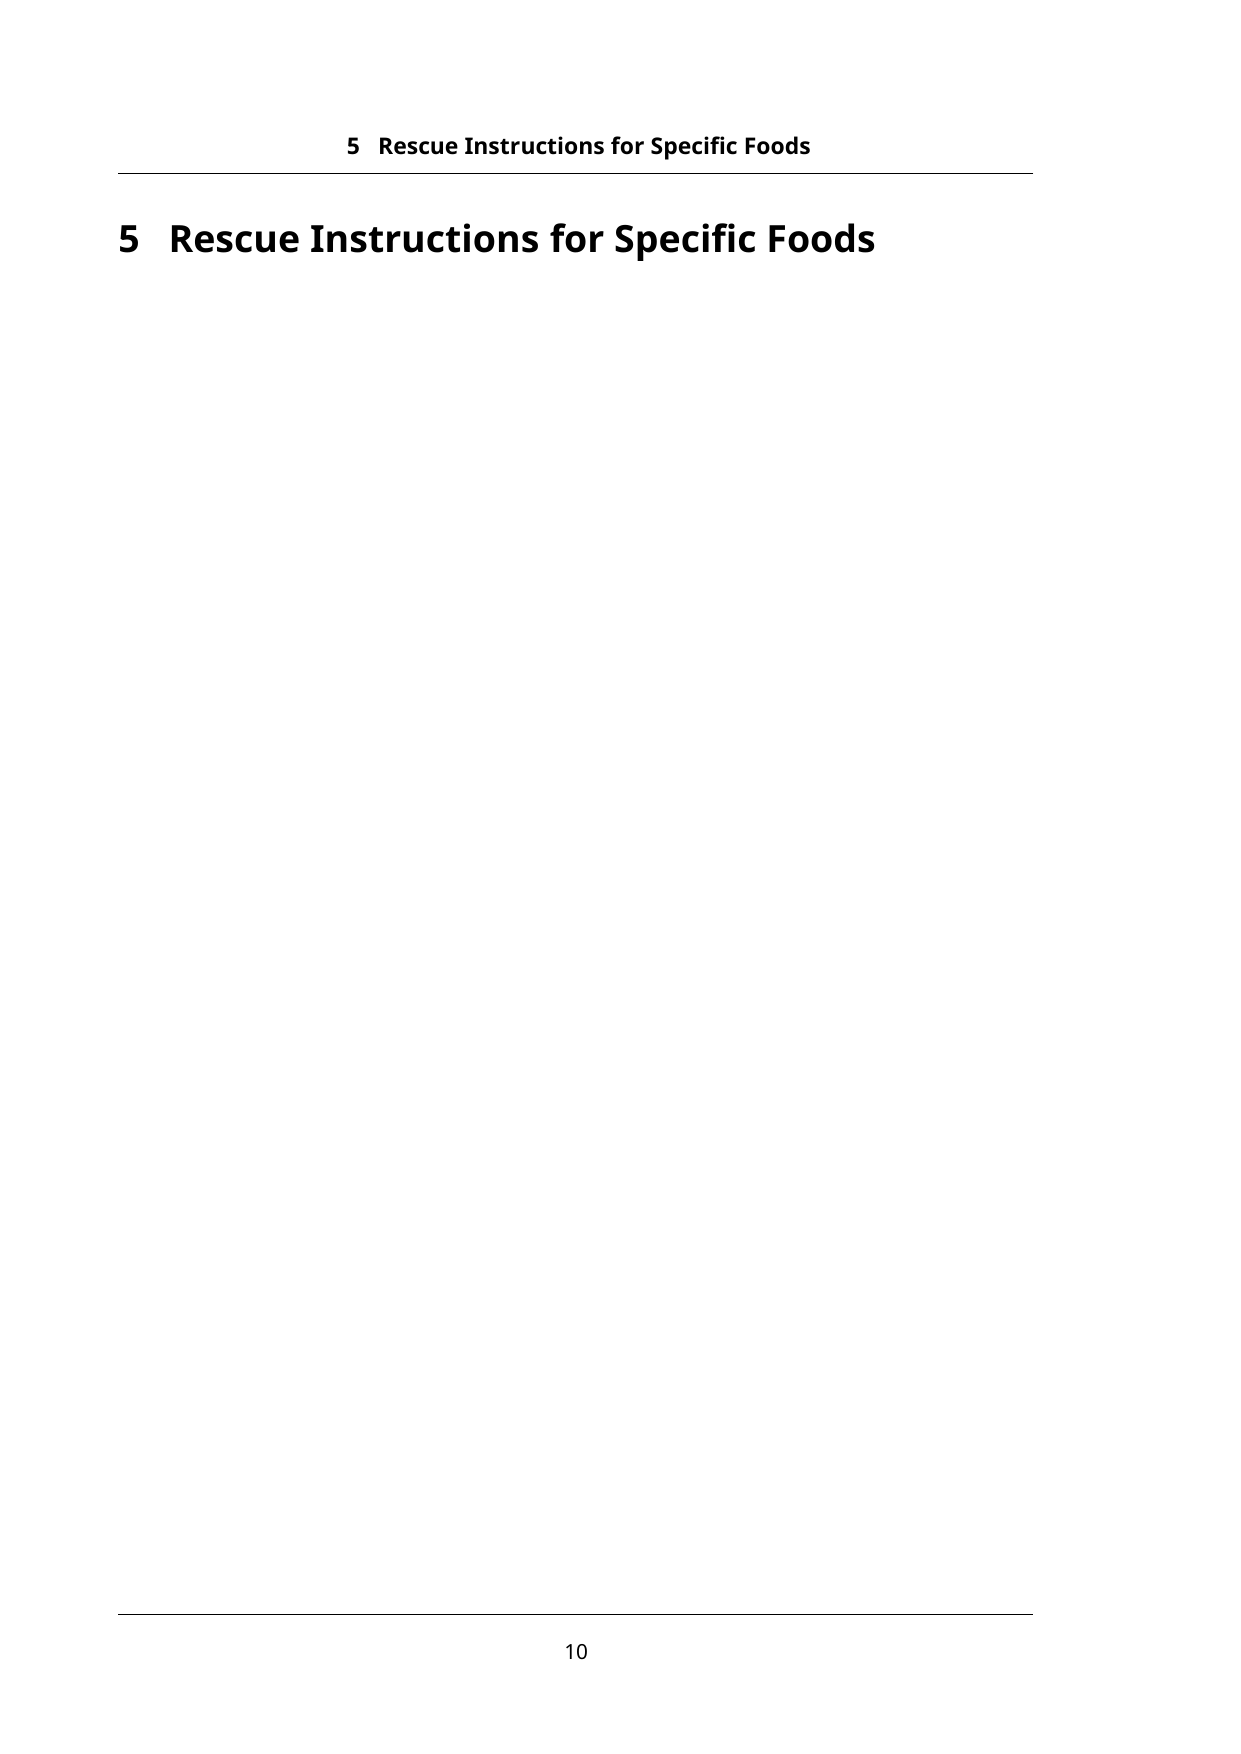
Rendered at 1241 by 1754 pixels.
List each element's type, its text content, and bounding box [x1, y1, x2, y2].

subtitle Rescue Instructions for Specific Foods [118, 212, 1033, 263]
